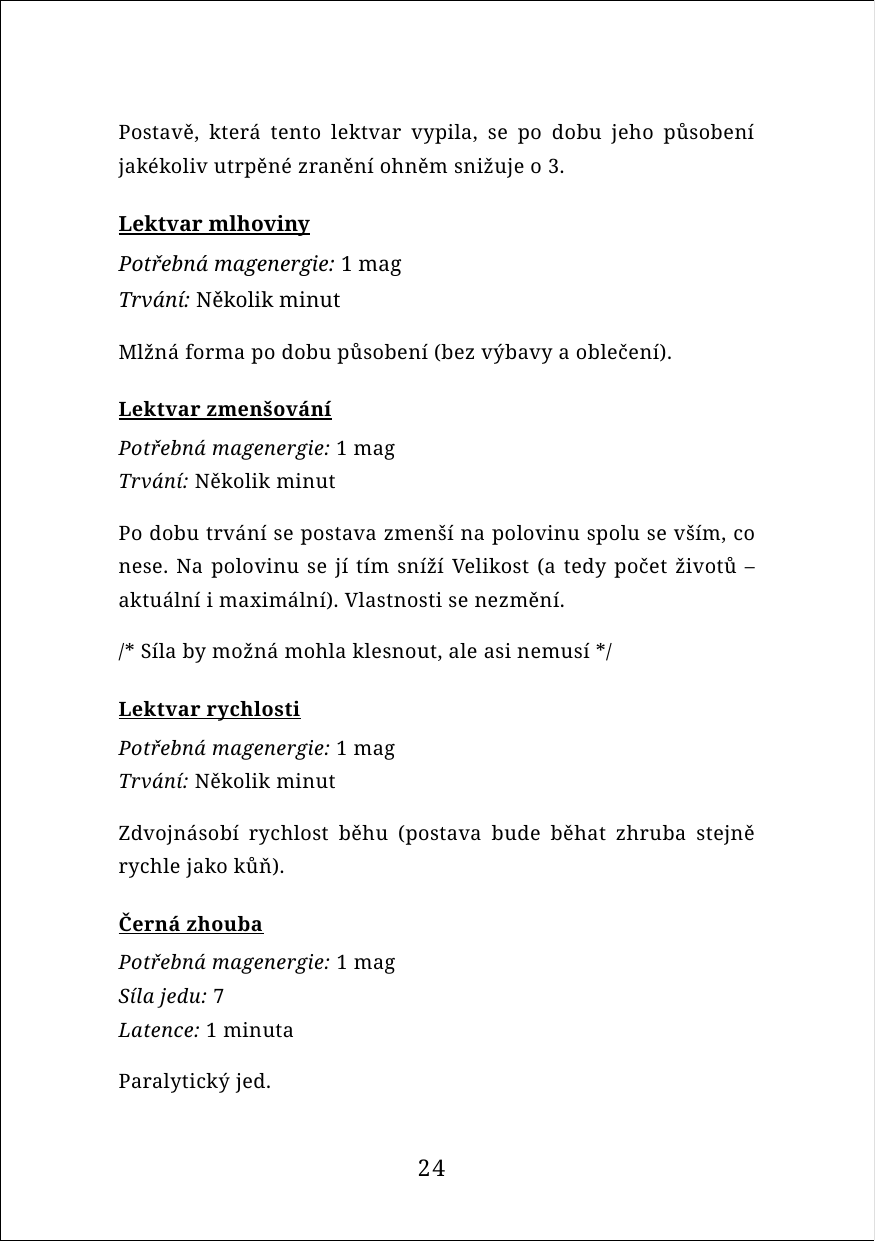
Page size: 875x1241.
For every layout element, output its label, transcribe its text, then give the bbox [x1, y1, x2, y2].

text Po dobu trvání se postava zmenší na polovinu spolu se vším, co nese. Na polovinu se jí tím sníží Velikost (a tedy počet životů – aktuální i maximální). Vlastnosti se nezmění. [118, 519, 756, 613]
subtitle Lektvar rychlosti [118, 695, 756, 722]
text Zdvojnásobí rychlost běhu (postava bude běhat zhruba stejně rychle jako kůň). [118, 819, 756, 879]
subtitle Lektvar mlhoviny [118, 209, 756, 238]
text Postavě, která tento lektvar vypila, se po dobu jeho působení jakékoliv utrpěné zranění ohněm snižuje o 3. [118, 118, 756, 179]
subtitle Lektvar zmenšování [118, 395, 756, 422]
text Potřebná magenergie: 1 mag Trvání: Několik minut [118, 249, 756, 313]
text /* Síla by možná mohla klesnout, ale asi nemusí */ [118, 638, 756, 665]
text Potřebná magenergie: 1 mag Trvání: Několik minut [118, 434, 756, 495]
text Mlžná forma po dobu působení (bez výbavy a oblečení). [118, 338, 756, 365]
text Paralytický jed. [118, 1067, 756, 1094]
text Potřebná magenergie: 1 mag Síla jedu: 7 Latence: 1 minuta [118, 948, 756, 1043]
subtitle Černá zhouba [118, 910, 756, 937]
text Potřebná magenergie: 1 mag Trvání: Několik minut [118, 734, 756, 794]
